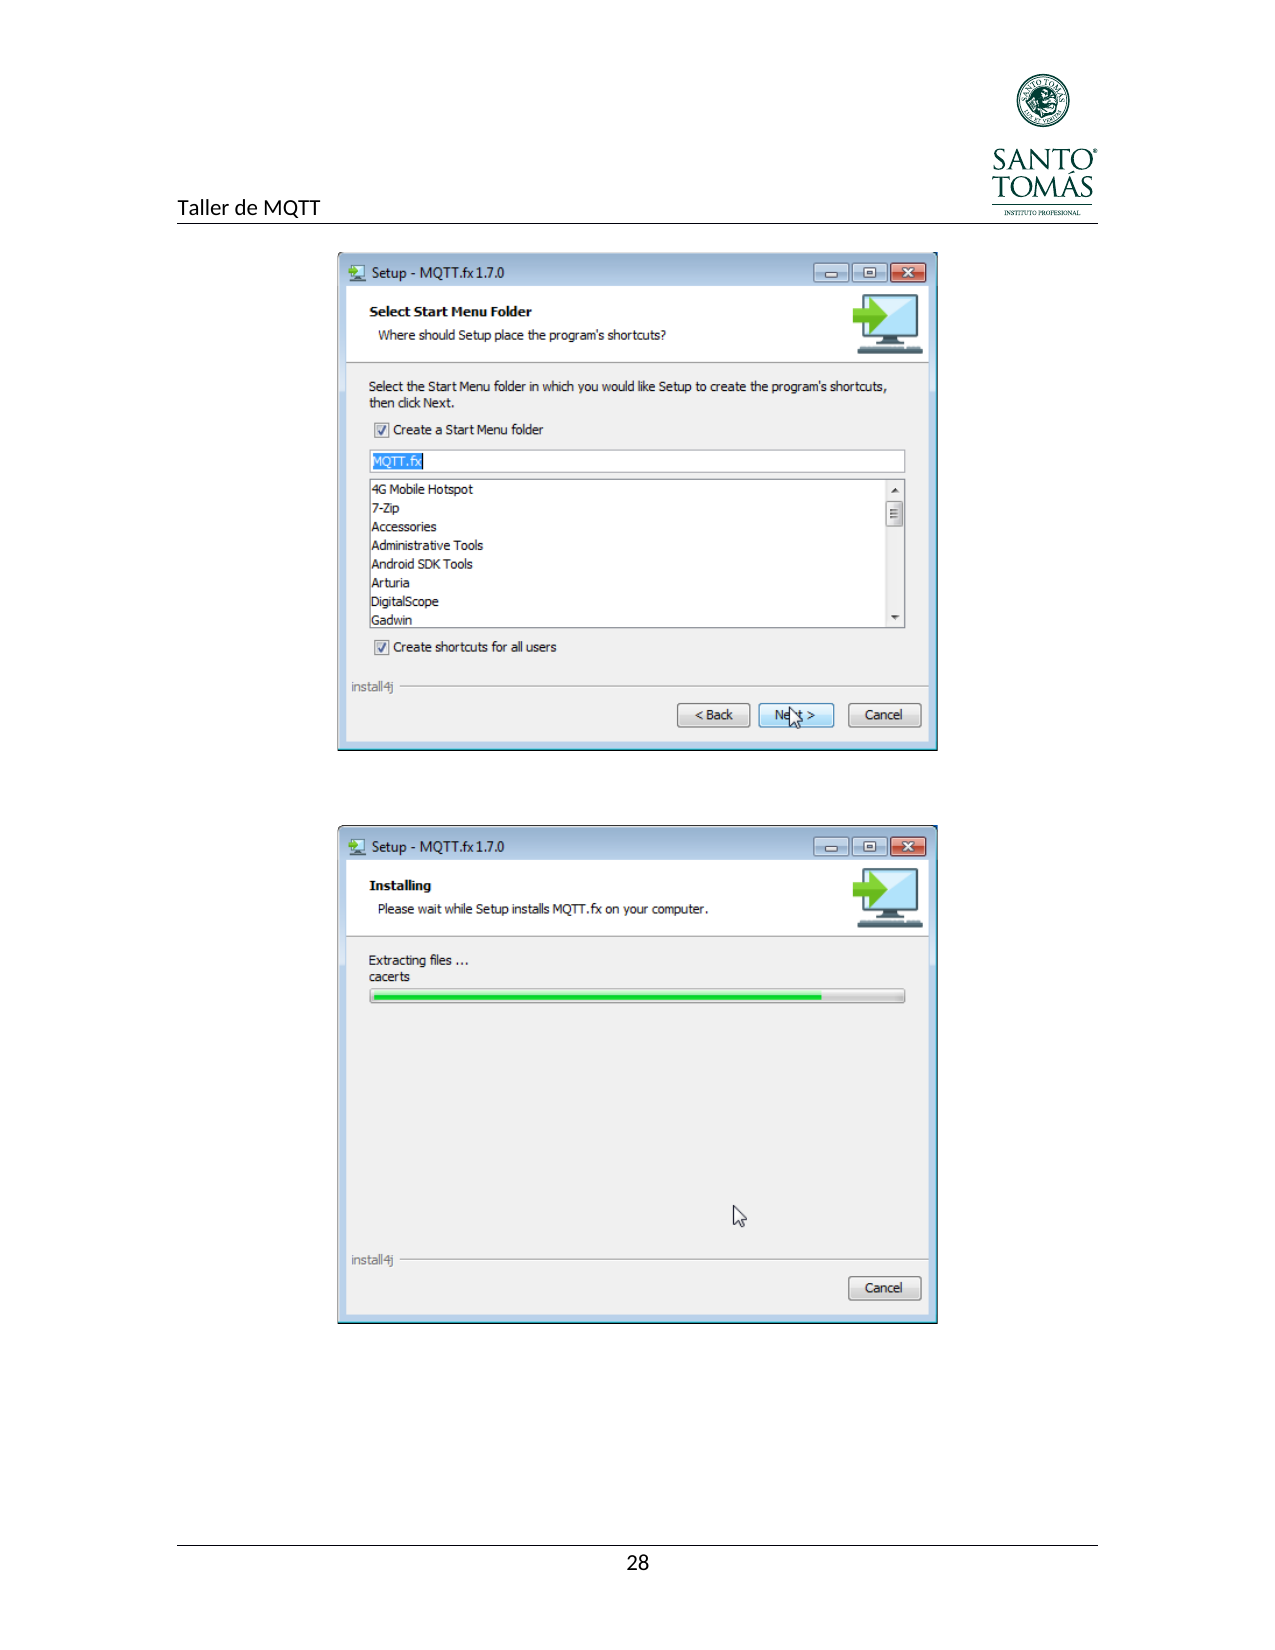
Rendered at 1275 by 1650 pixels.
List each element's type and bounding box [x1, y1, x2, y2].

picture [337, 825, 938, 1324]
picture [337, 252, 938, 751]
